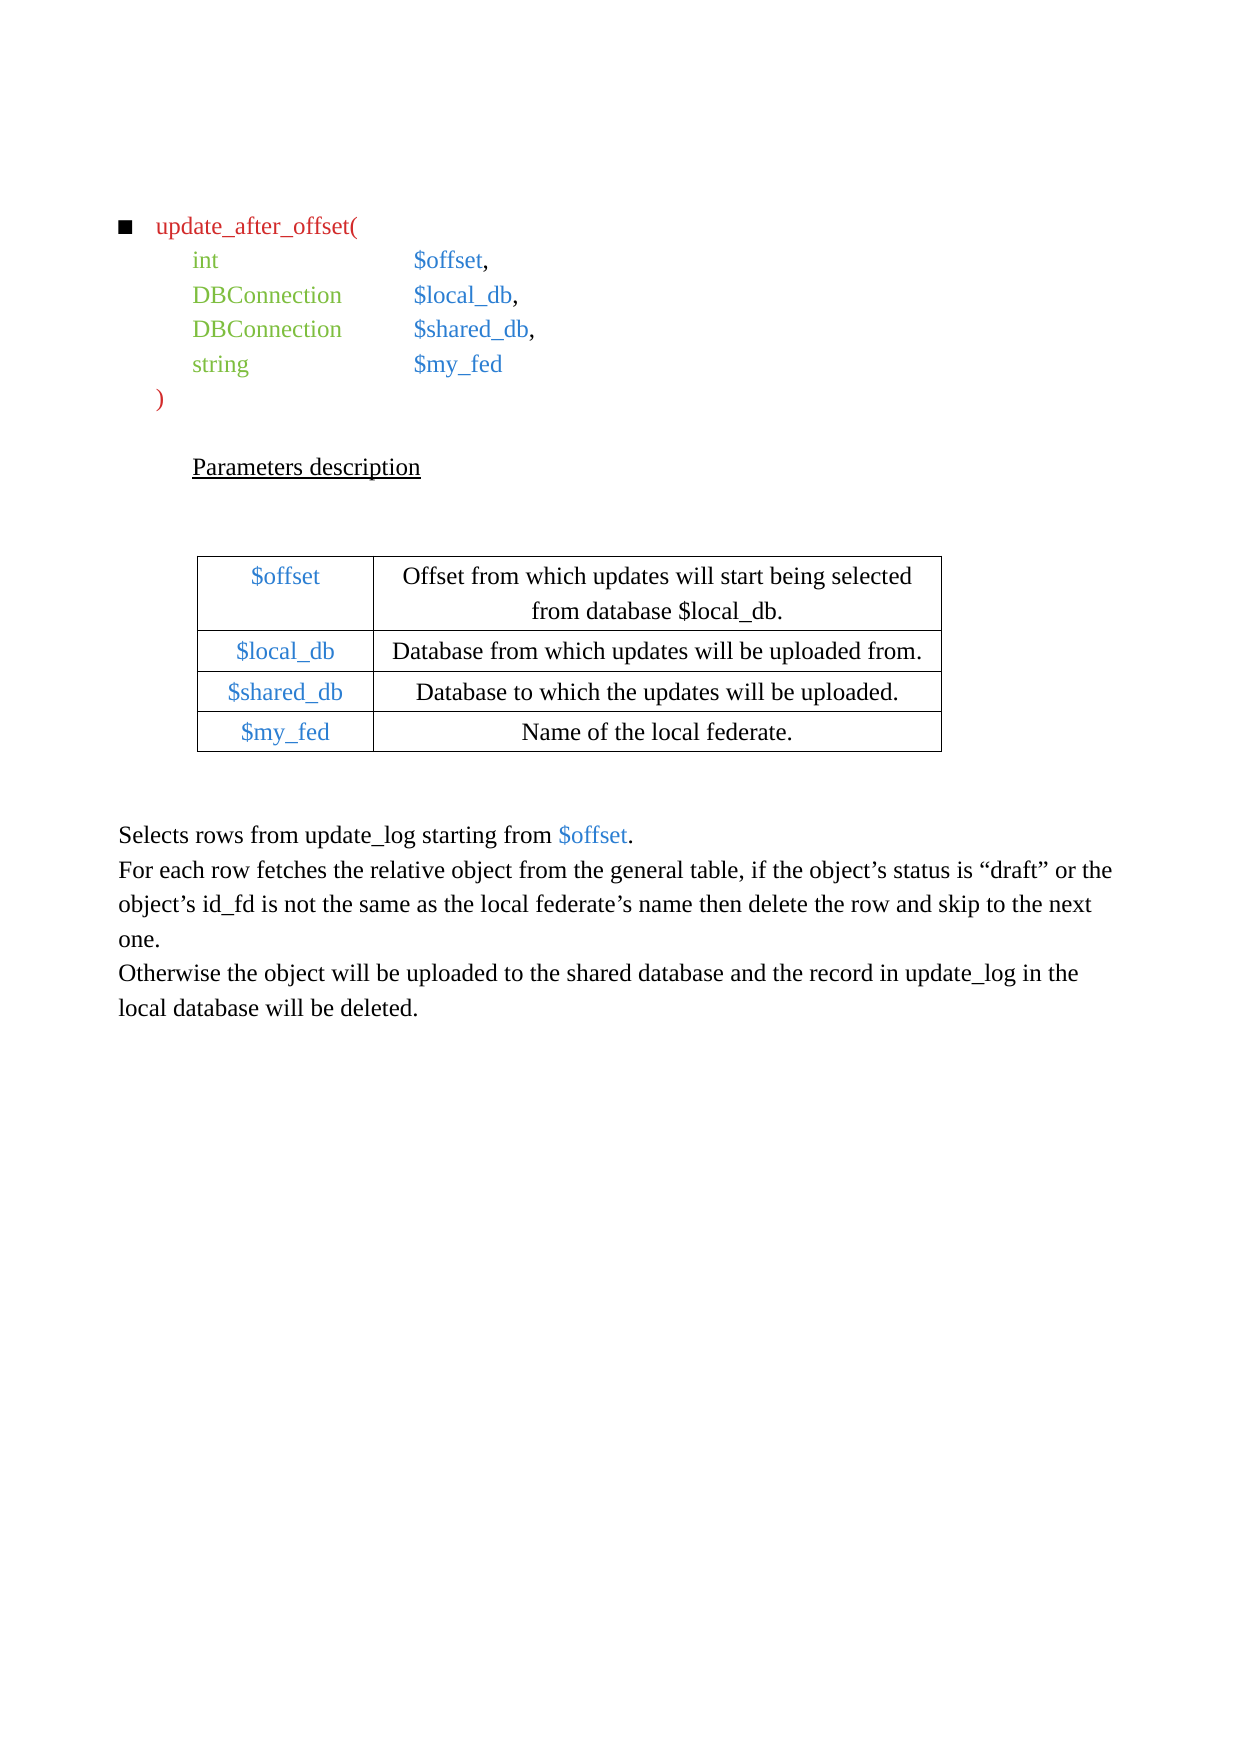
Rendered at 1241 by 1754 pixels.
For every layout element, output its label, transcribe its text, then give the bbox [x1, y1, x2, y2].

list update_after_offset( int $offset, DBConnection $local_db, DBConnection $shared_db, string $my_fed ) Parameters description [118, 211, 1122, 550]
table_cell Database from which updates will be uploaded from. [374, 631, 941, 671]
list Selects rows from update_log starting from $offset. For each row fetches the relative object from the general table, if the object’s status is “draft” or the object’s id_fd is not the same as the local federate’s name then delete the row and skip to the next one. Otherwise the object will be uploaded to the shared database and the record in update_log in the local database will be deleted. [118, 751, 1122, 1091]
table_cell $shared_db [198, 672, 373, 711]
table_cell $local_db [198, 631, 373, 671]
table_cell Name of the local federate. [374, 712, 941, 751]
table_header Offset from which updates will start being selected from database $local_db. [374, 557, 941, 630]
table_cell $my_fed [198, 712, 373, 751]
table_header $offset [198, 557, 373, 630]
table_cell Database to which the updates will be uploaded. [374, 672, 941, 711]
